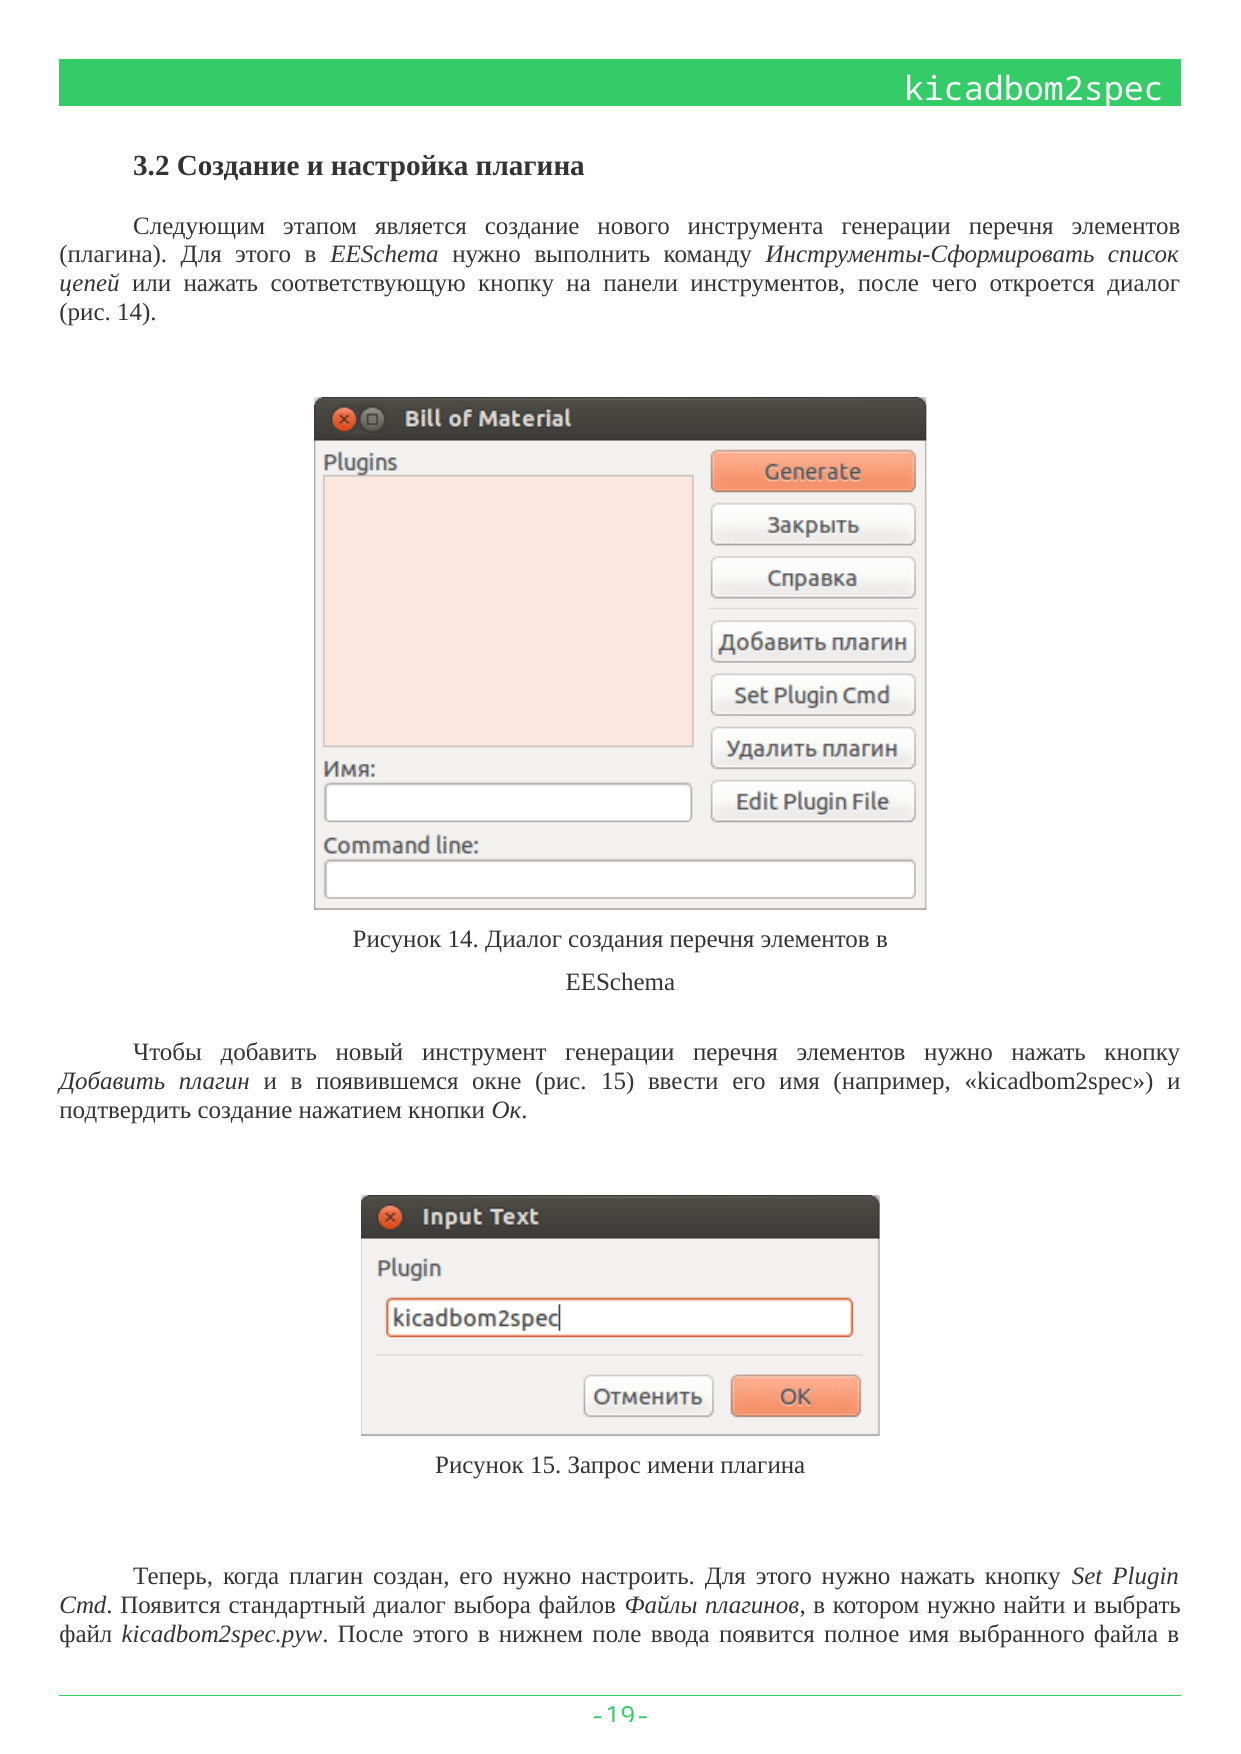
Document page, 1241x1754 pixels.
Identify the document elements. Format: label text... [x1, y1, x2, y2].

text Теперь, когда плагин создан, его нужно настроить. Для этого нужно нажать кнопку Set Plugin Cmd. Появится стандартный диалог выбора файлов Файлы плагинов, в котором нужно найти и выбрать файл kicadbom2spec.pyw. После этого в нижнем поле ввода появится полное имя выбранного файла в [59, 1561, 1181, 1648]
picture [361, 1195, 880, 1436]
subtitle 3.2 Создание и настройка плагина [133, 148, 1181, 181]
text Чтобы добавить новый инструмент генерации перечня элементов нужно нажать кнопку Добавить плагин и в появившемся окне (рис. 15) ввести его имя (например, «kicadbom2spec») и подтвердить создание нажатием кнопки Ок. [59, 1037, 1181, 1123]
text Следующим этапом является создание нового инструмента генерации перечня элементов (плагина). Для этого в EESchema нужно выполнить команду Инструменты-Сформировать список цепей или нажать соответствующую кнопку на панели инструментов, после чего откроется диалог (рис. 14). [59, 211, 1181, 326]
picture [314, 397, 927, 910]
text Рисунок 15. Запрос имени плагина [361, 1436, 879, 1479]
text Рисунок 14. Диалог создания перечня элементов в EESchema [314, 910, 926, 996]
